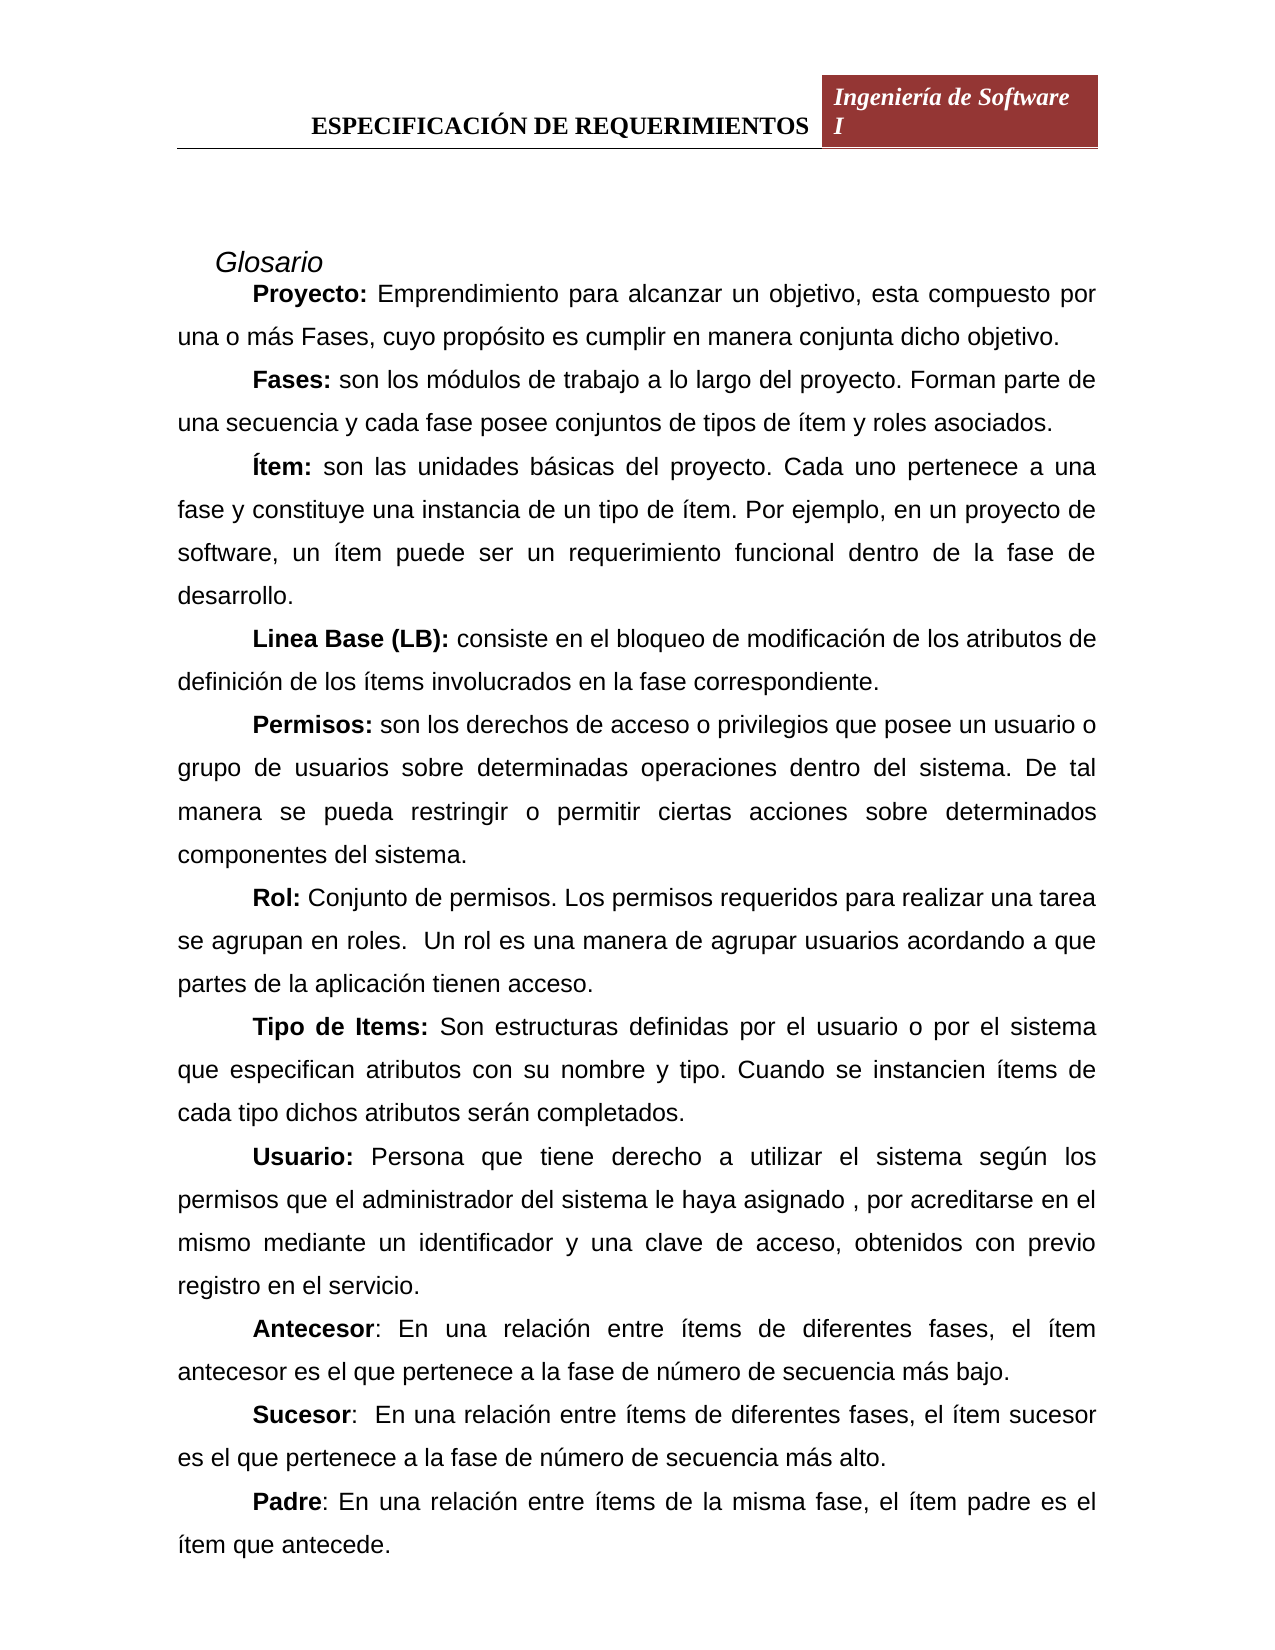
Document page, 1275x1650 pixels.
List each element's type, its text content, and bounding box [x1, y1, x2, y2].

text Antecesor: En una relación entre ítems de diferentes fases, el ítem antecesor es el que pertenece a la fase de número de secuencia más bajo. [177, 1314, 1098, 1386]
text Padre: En una relación entre ítems de la misma fase, el ítem padre es el ítem que antecede. [177, 1486, 1098, 1558]
text Sucesor: En una relación entre ítems de diferentes fases, el ítem sucesor es el que pertenece a la fase de número de secuencia más alto. [177, 1400, 1098, 1472]
text Tipo de Items: Son estructuras definidas por el usuario o por el sistema que especifican atributos con su nombre y tipo. Cuando se instancien ítems de cada tipo dichos atributos serán completados. [177, 1012, 1098, 1127]
text Linea Base (LB): consiste en el bloqueo de modificación de los atributos de definición de los ítems involucrados en la fase correspondiente. [177, 624, 1098, 696]
text Rol: Conjunto de permisos. Los permisos requeridos para realizar una tarea se agrupan en roles. Un rol es una manera de agrupar usuarios acordando a que partes de la aplicación tienen acceso. [177, 883, 1098, 998]
subtitle Glosario [215, 245, 1098, 279]
text Ítem: son las unidades básicas del proyecto. Cada uno pertenece a una fase y constituye una instancia de un tipo de ítem. Por ejemplo, en un proyecto de software, un ítem puede ser un requerimiento funcional dentro de la fase de desarrollo. [177, 451, 1098, 609]
text Proyecto: Emprendimiento para alcanzar un objetivo, esta compuesto por una o más Fases, cuyo propósito es cumplir en manera conjunta dicho objetivo. [177, 279, 1098, 351]
text Fases: son los módulos de trabajo a lo largo del proyecto. Forman parte de una secuencia y cada fase posee conjuntos de tipos de ítem y roles asociados. [177, 365, 1098, 437]
text Permisos: son los derechos de acceso o privilegios que posee un usuario o grupo de usuarios sobre determinadas operaciones dentro del sistema. De tal manera se pueda restringir o permitir ciertas acciones sobre determinados componentes del sistema. [177, 710, 1098, 868]
text Usuario: Persona que tiene derecho a utilizar el sistema según los permisos que el administrador del sistema le haya asignado , por acreditarse en el mismo mediante un identificador y una clave de acceso, obtenidos con previo registro en el servicio. [177, 1141, 1098, 1299]
